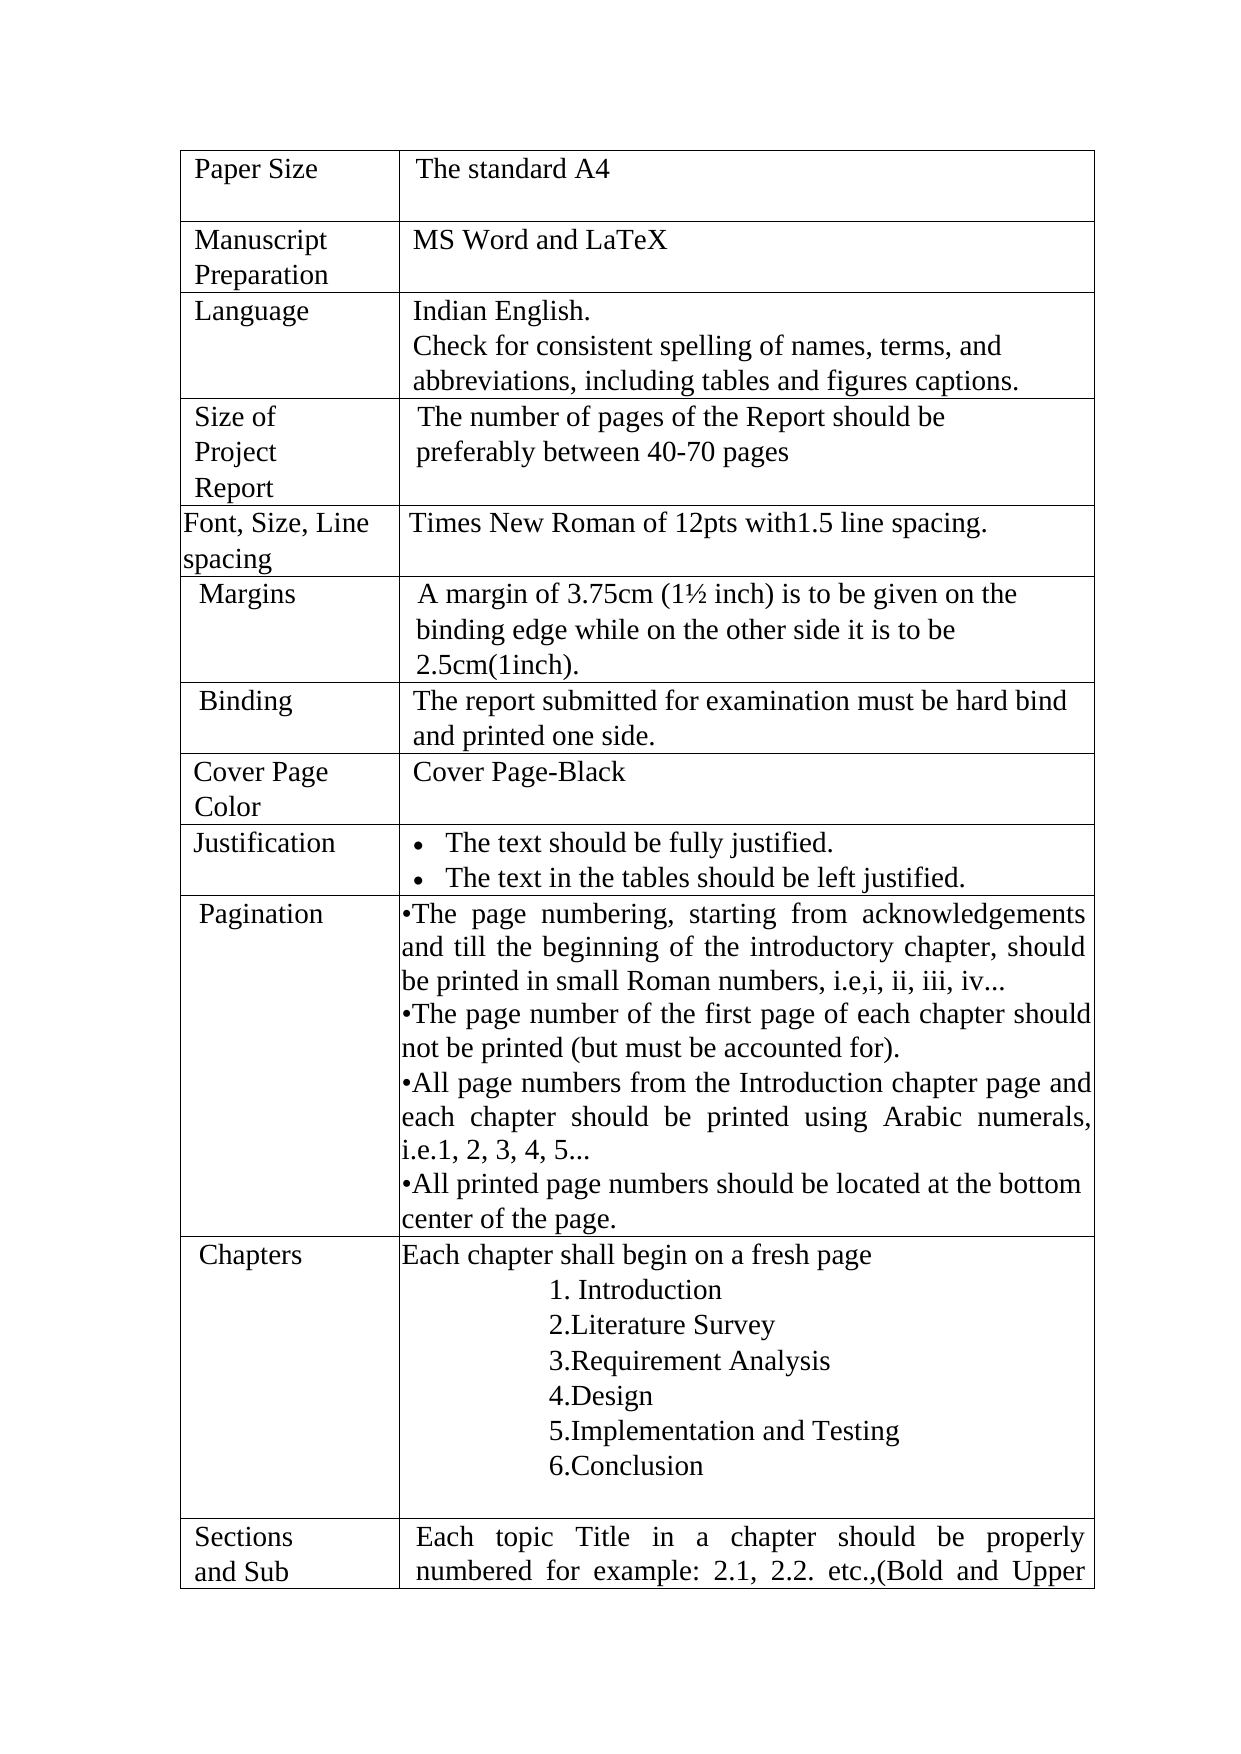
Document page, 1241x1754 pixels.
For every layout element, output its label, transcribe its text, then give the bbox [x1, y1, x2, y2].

table_cell Margins [181, 577, 399, 682]
table_cell Size of Project Report [181, 399, 399, 504]
table_cell The text should be fully justified. The text in the tables should be left justified. [400, 825, 1094, 895]
table_cell Paper Size [181, 151, 399, 221]
table_cell Cover Page Color [181, 754, 399, 824]
table_cell Sections and Sub [181, 1519, 399, 1588]
table_cell Each chapter shall begin on a fresh page 1. Introduction 2.Literature Survey 3.Requirement Analysis 4.Design 5.Implementation and Testing 6.Conclusion [400, 1237, 1094, 1518]
table_cell •The page numbering, starting from acknowledgements and till the beginning of the introductory chapter, should be printed in small Roman numbers, i.e,i, ii, iii, iv... •The page number of the first page of each chapter should not be printed (but must be accounted for). •All page numbers from the Introduction chapter page and each chapter should be printed using Arabic numerals, i.e.1, 2, 3, 4, 5... •All printed page numbers should be located at the bottom center of the page. [400, 896, 1094, 1236]
table_cell Manuscript Preparation [181, 222, 399, 292]
table_cell The standard A4 [400, 151, 1094, 221]
table_cell Binding [181, 683, 399, 753]
table_cell Font, Size, Line spacing [181, 506, 399, 576]
table_cell The number of pages of the Report should be preferably between 40-70 pages [400, 399, 1094, 504]
table_cell A margin of 3.75cm (1½ inch) is to be given on the binding edge while on the other side it is to be 2.5cm(1inch). [400, 577, 1094, 682]
table_cell Justification [181, 825, 399, 895]
table_cell Pagination [181, 896, 399, 1236]
table_cell Chapters [181, 1237, 399, 1518]
table_cell Indian English. Check for consistent spelling of names, terms, and abbreviations, including tables and figures captions. [400, 293, 1094, 398]
table_cell The report submitted for examination must be hard bind and printed one side. [400, 683, 1094, 753]
table_cell Times New Roman of 12pts with1.5 line spacing. [400, 506, 1094, 576]
table_cell Each topic Title in a chapter should be properly numbered for example: 2.1, 2.2. etc.,(Bold and Upper [400, 1519, 1094, 1588]
table_cell Language [181, 293, 399, 398]
table_cell MS Word and LaTeX [400, 222, 1094, 292]
table_cell Cover Page-Black [400, 754, 1094, 824]
